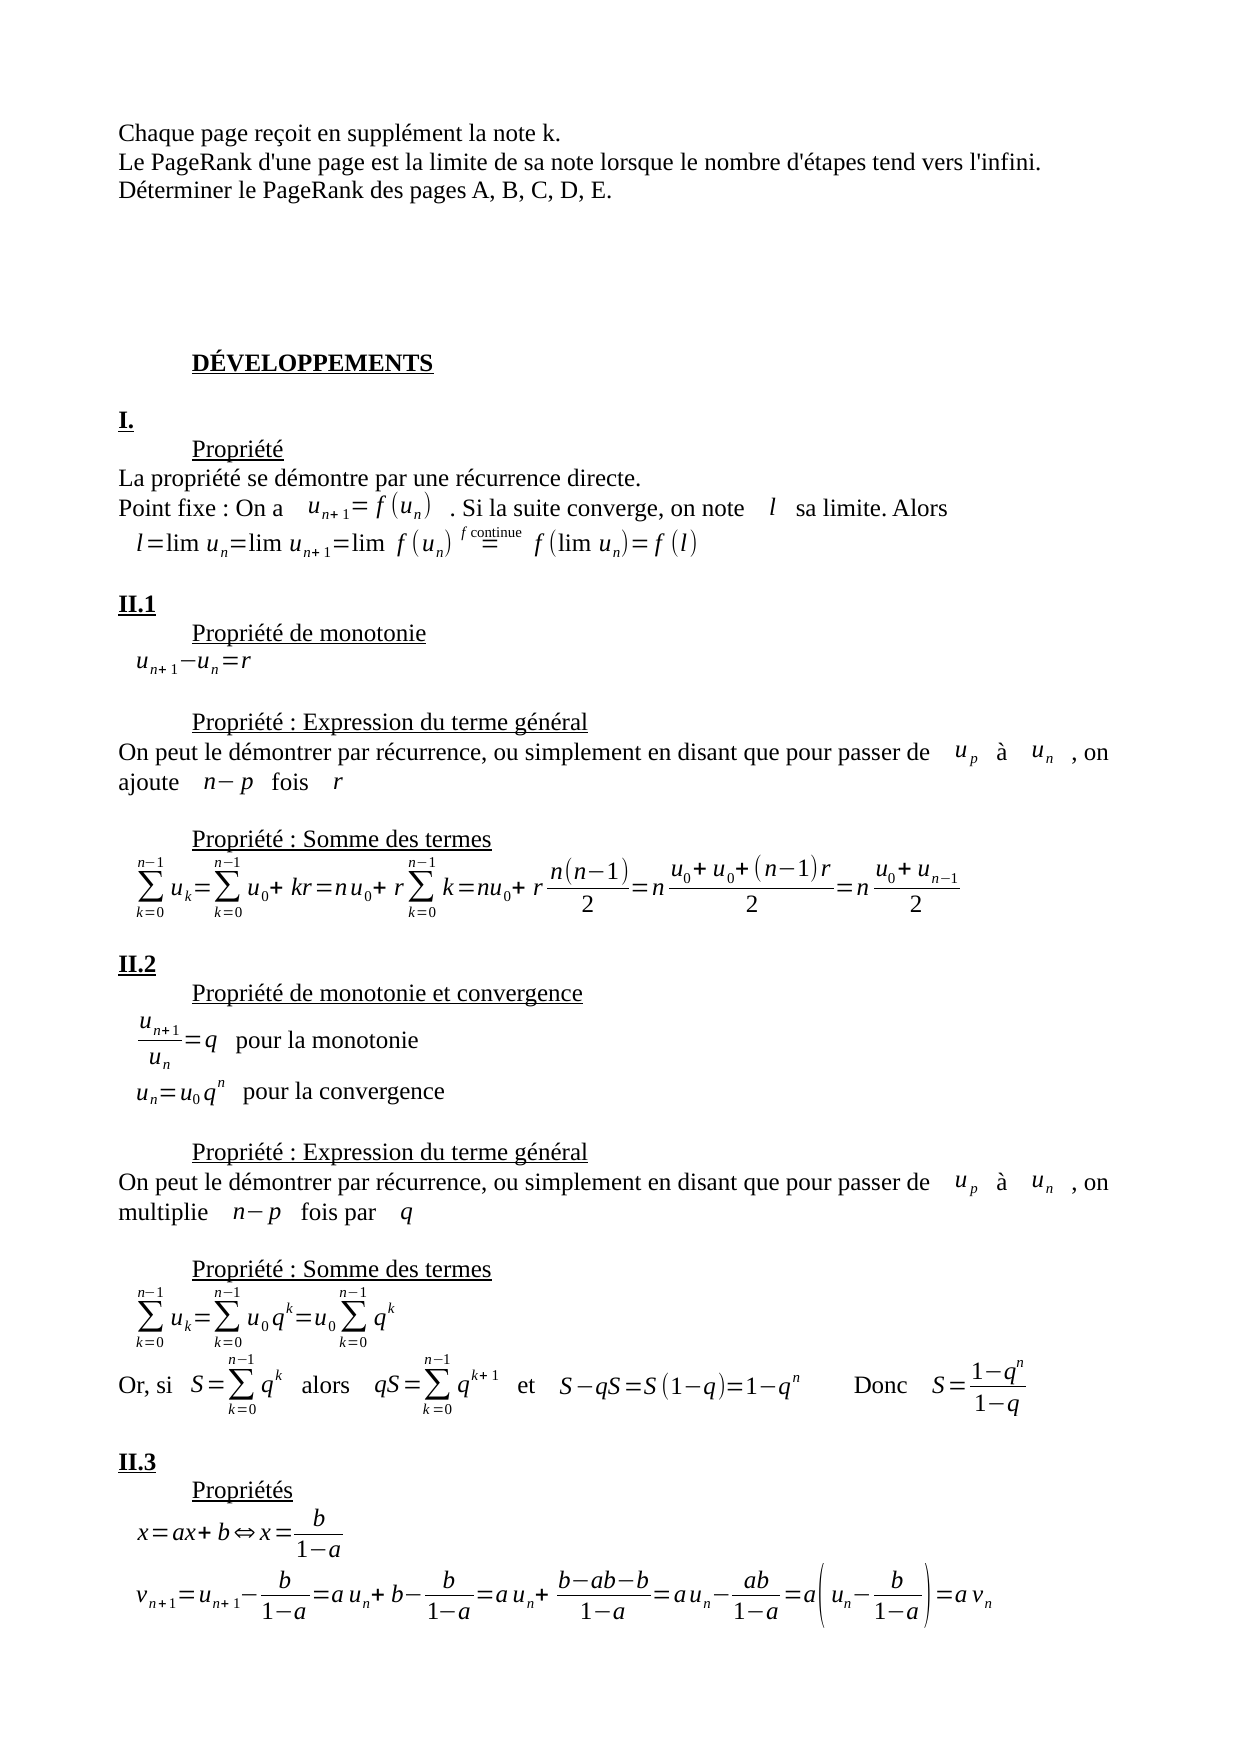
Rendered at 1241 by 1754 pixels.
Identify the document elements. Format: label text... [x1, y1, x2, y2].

text II.2 [118, 949, 1122, 978]
text I. [118, 406, 1122, 434]
text II.1 [118, 589, 1122, 618]
text Propriété : Somme des termes [118, 1254, 1122, 1283]
text Or, sialors et Donc [118, 1351, 1122, 1418]
text On peut le démontrer par récurrence, ou simplement en disant que pour passer de à , on multiplie fois par [118, 1166, 1122, 1226]
text Propriété : Expression du terme général [118, 707, 1122, 736]
text Propriété de monotonie et convergence [118, 978, 1122, 1007]
text On peut le démontrer par récurrence, ou simplement en disant que pour passer de à , on ajoute fois [118, 736, 1122, 796]
text Propriété de monotonie [118, 618, 1122, 647]
text Propriété : Somme des termes [118, 824, 1122, 853]
text La propriété se démontre par une récurrence directe. [118, 463, 1122, 492]
text Propriété [118, 434, 1122, 463]
text Le PageRank d'une page est la limite de sa note lorsque le nombre d'étapes tend vers l'infini. [118, 147, 1122, 176]
text pour la convergence [118, 1073, 1122, 1108]
text Point fixe : On a . Si la suite converge, on note sa limite. Alors [118, 492, 1122, 560]
text Chaque page reçoit en supplément la note k. [118, 118, 1122, 147]
text Propriétés [118, 1475, 1122, 1504]
text Propriété : Expression du terme général [118, 1137, 1122, 1166]
text pour la monotonie [118, 1007, 1122, 1073]
text II.3 [118, 1447, 1122, 1475]
text Déterminer le PageRank des pages A, B, C, D, E. [118, 176, 1122, 204]
text DÉVELOPPEMENTS [118, 348, 1122, 377]
